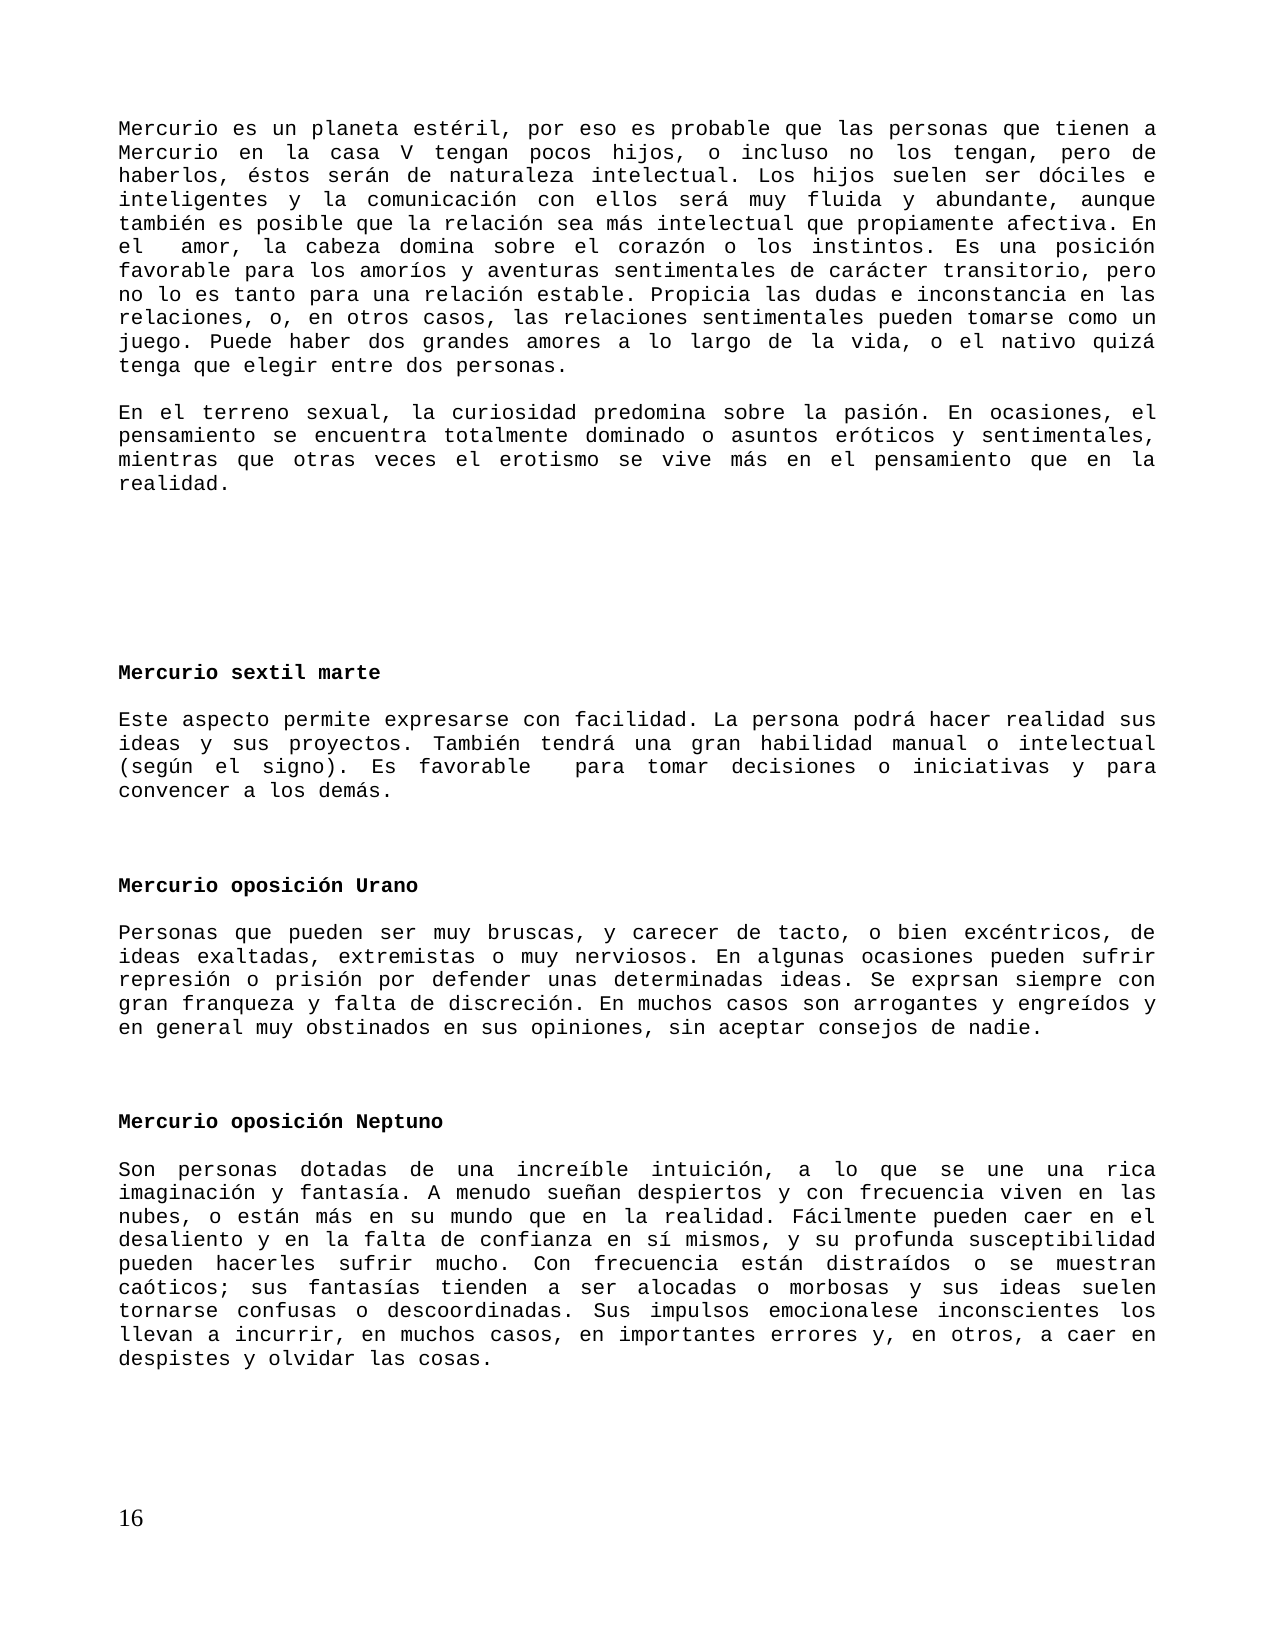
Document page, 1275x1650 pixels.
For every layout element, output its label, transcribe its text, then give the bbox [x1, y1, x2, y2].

text Mercurio oposición Urano [118, 875, 1157, 898]
text Personas que pueden ser muy bruscas, y carecer de tacto, o bien excéntricos, de ideas exaltadas, extremistas o muy nerviosos. En algunas ocasiones pueden sufrir represión o prisión por defender unas determinadas ideas. Se exprsan siempre con gran franqueza y falta de discreción. En muchos casos son arrogantes y engreídos y en general muy obstinados en sus opiniones, sin aceptar consejos de nadie. [118, 922, 1157, 1040]
text Mercurio es un planeta estéril, por eso es probable que las personas que tienen a Mercurio en la casa V tengan pocos hijos, o incluso no los tengan, pero de haberlos, éstos serán de naturaleza intelectual. Los hijos suelen ser dóciles e inteligentes y la comunicación con ellos será muy fluida y abundante, aunque también es posible que la relación sea más intelectual que propiamente afectiva. En el amor, la cabeza domina sobre el corazón o los instintos. Es una posición favorable para los amoríos y aventuras sentimentales de carácter transitorio, pero no lo es tanto para una relación estable. Propicia las dudas e inconstancia en las relaciones, o, en otros casos, las relaciones sentimentales pueden tomarse como un juego. Puede haber dos grandes amores a lo largo de la vida, o el nativo quizá tenga que elegir entre dos personas. [118, 118, 1157, 378]
text Este aspecto permite expresarse con facilidad. La persona podrá hacer realidad sus ideas y sus proyectos. También tendrá una gran habilidad manual o intelectual (según el signo). Es favorable para tomar decisiones o iniciativas y para convencer a los demás. [118, 709, 1157, 804]
text Mercurio oposición Neptuno [118, 1111, 1157, 1135]
text En el terreno sexual, la curiosidad predomina sobre la pasión. En ocasiones, el pensamiento se encuentra totalmente dominado o asuntos eróticos y sentimentales, mientras que otras veces el erotismo se vive más en el pensamiento que en la realidad. [118, 402, 1157, 496]
text Son personas dotadas de una increíble intuición, a lo que se une una rica imaginación y fantasía. A menudo sueñan despiertos y con frecuencia viven en las nubes, o están más en su mundo que en la realidad. Fácilmente pueden caer en el desaliento y en la falta de confianza en sí mismos, y su profunda susceptibilidad pueden hacerles sufrir mucho. Con frecuencia están distraídos o se muestran caóticos; sus fantasías tienden a ser alocadas o morbosas y sus ideas suelen tornarse confusas o descoordinadas. Sus impulsos emocionalese inconscientes los llevan a incurrir, en muchos casos, en importantes errores y, en otros, a caer en despistes y olvidar las cosas. [118, 1158, 1157, 1371]
text Mercurio sextil marte [118, 662, 1157, 686]
